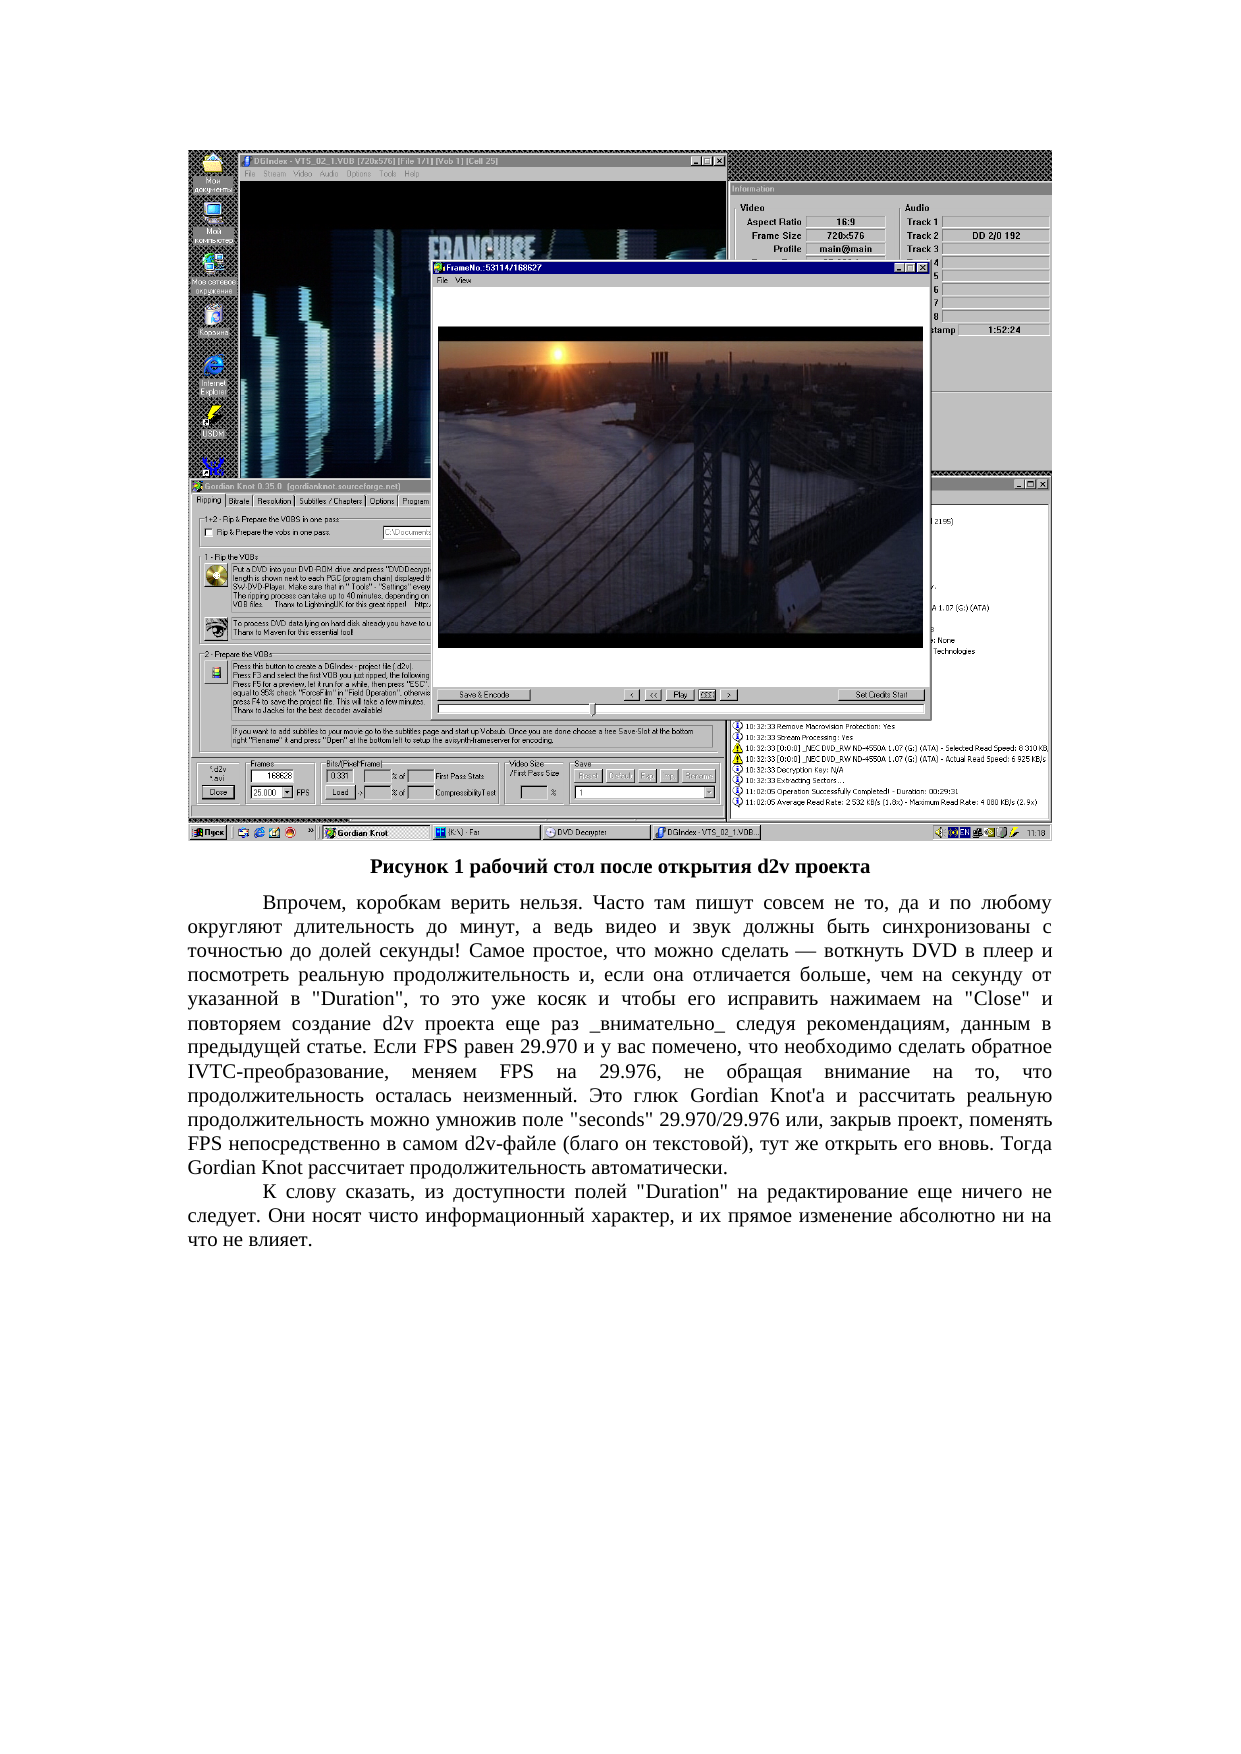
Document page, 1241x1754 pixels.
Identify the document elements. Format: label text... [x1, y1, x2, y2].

text К слову сказать, из доступности полей "Duration" на редактирование еще ничего не следует. Они носят чисто информационный характер, и их прямое изменение абсолютно ни на что не влияет. [187, 1179, 1053, 1251]
picture [188, 150, 1052, 841]
text Рисунок 1 рабочий стол после открытия d2v проекта [187, 853, 1053, 878]
text Впрочем, коробкам верить нельзя. Часто там пишут совсем не то, да и по любому округляют длительность до минут, а ведь видео и звук должны быть синхронизованы с точностью до долей секунды! Самое простое, что можно сделать — воткнуть DVD в плеер и посмотреть реальную продолжительность и, если она отличается больше, чем на секунду от указанной в "Duration", то это уже косяк и чтобы его исправить нажимаем на "Close" и повторяем создание d2v проекта еще раз _внимательно_ следуя рекомендациям, данным в предыдущей статье. Если FPS равен 29.970 и у вас помечено, что необходимо сделать обратное IVTC-преобразование, меняем FPS на 29.976, не обращая внимание на то, что продолжительность осталась неизменный. Это глюк Gordian Knot'а и рассчитать реальную продолжительность можно умножив поле "seconds" 29.970/29.976 или, закрыв проект, поменять FPS непосредственно в самом d2v-файле (благо он текстовой), тут же открыть его вновь. Тогда Gordian Knot рассчитает продолжительность автоматически. [187, 890, 1053, 1179]
